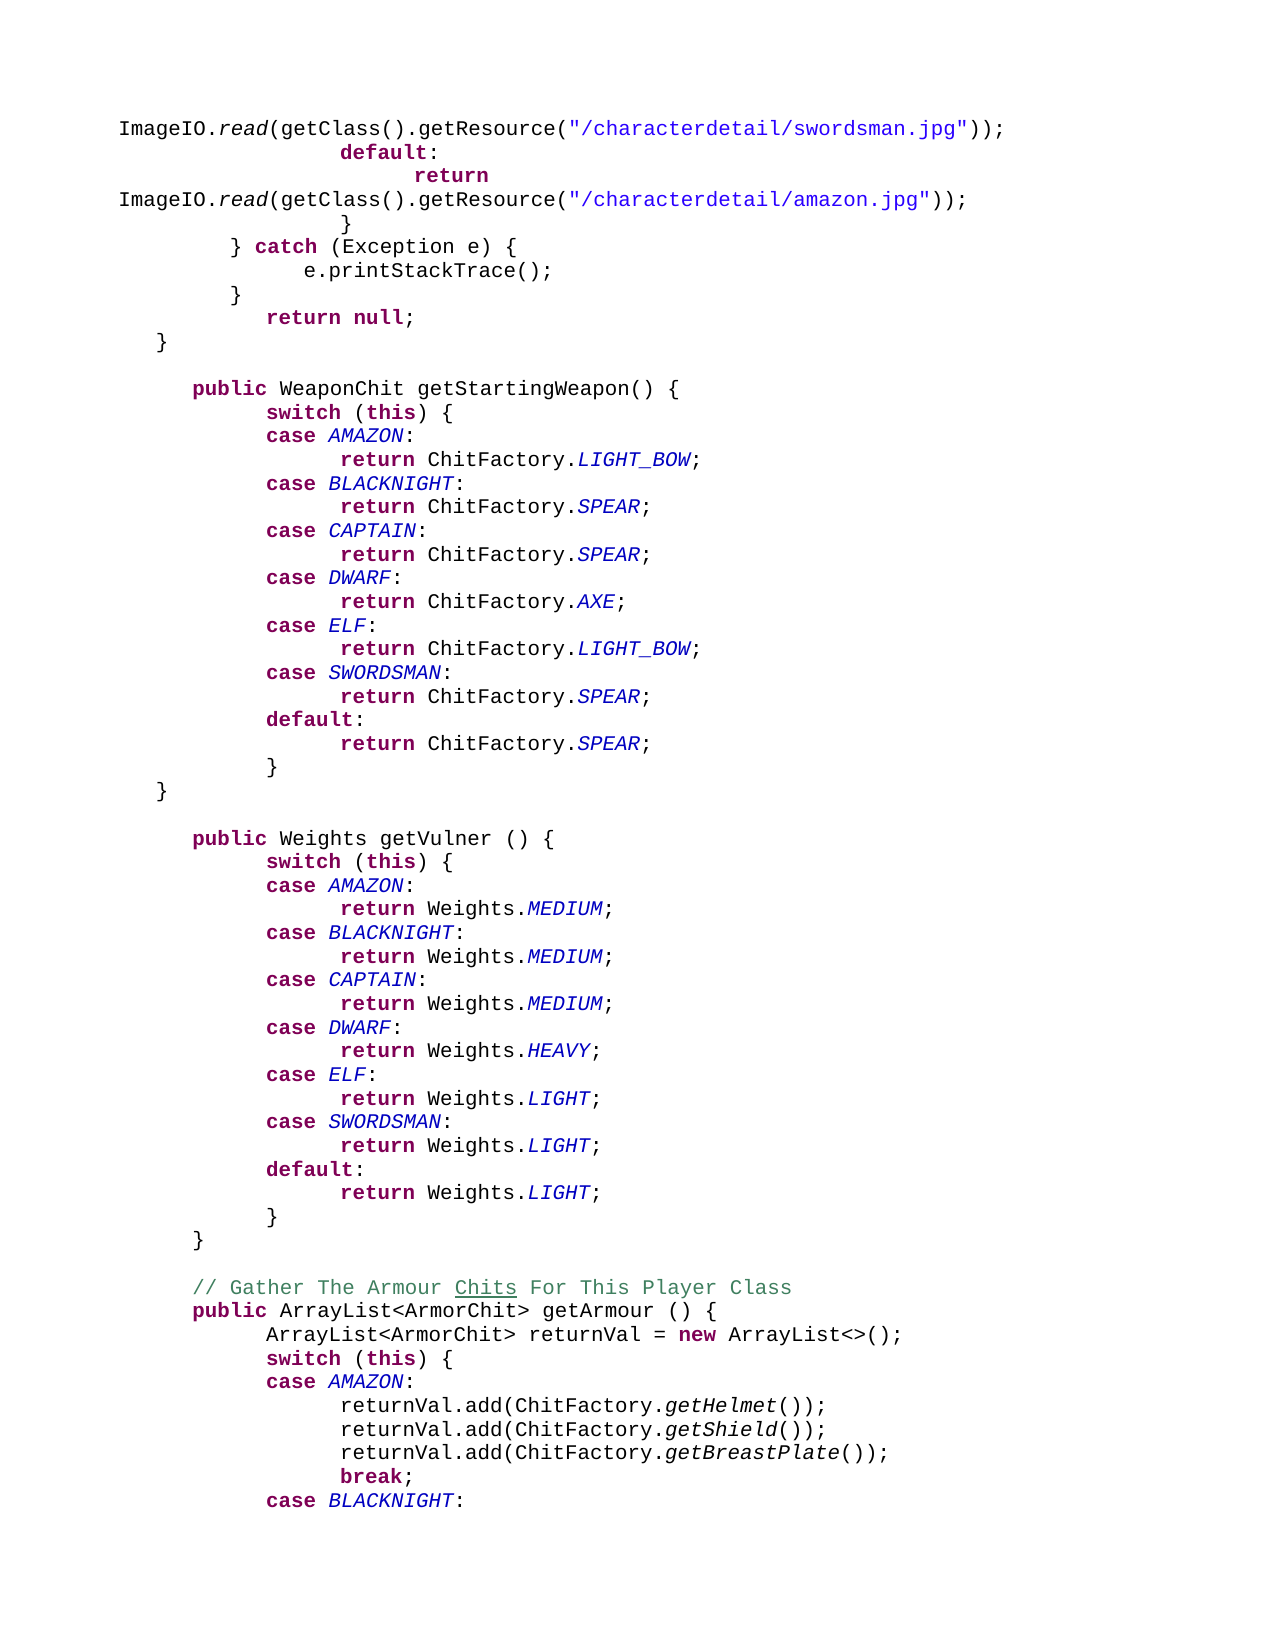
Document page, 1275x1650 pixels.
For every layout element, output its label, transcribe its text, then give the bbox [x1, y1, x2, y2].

text return ChitFactory.SPEAR; [118, 686, 1157, 709]
text return Weights.HEAVY; [118, 1040, 1157, 1064]
text } [118, 213, 1157, 236]
text public ArrayList<ArmorChit> getArmour () { [118, 1300, 1157, 1324]
text case SWORDSMAN: [118, 1111, 1157, 1135]
text case ELF: [118, 615, 1157, 638]
text return ChitFactory.LIGHT_BOW; [118, 638, 1157, 662]
text } [118, 284, 1157, 307]
text returnVal.add(ChitFactory.getBreastPlate()); [118, 1442, 1157, 1466]
text case AMAZON: [118, 875, 1157, 898]
text case BLACKNIGHT: [118, 1489, 1157, 1513]
text return Weights.MEDIUM; [118, 993, 1157, 1017]
text public WeaponChit getStartingWeapon() { [118, 378, 1157, 402]
text switch (this) { [118, 851, 1157, 875]
text switch (this) { [118, 402, 1157, 426]
text } [118, 1206, 1157, 1229]
text return Weights.MEDIUM; [118, 898, 1157, 922]
text e.printStackTrace(); [118, 260, 1157, 284]
text return ChitFactory.AXE; [118, 591, 1157, 615]
text return ImageIO.read(getClass().getResource("/characterdetail/amazon.jpg")); [118, 165, 1157, 213]
text break; [118, 1466, 1157, 1489]
text ImageIO.read(getClass().getResource("/characterdetail/swordsman.jpg")); [118, 118, 1157, 142]
text ArrayList<ArmorChit> returnVal = new ArrayList<>(); [118, 1324, 1157, 1348]
text public Weights getVulner () { [118, 827, 1157, 851]
text default: [118, 142, 1157, 165]
text return ChitFactory.SPEAR; [118, 544, 1157, 567]
text case BLACKNIGHT: [118, 922, 1157, 946]
text return Weights.LIGHT; [118, 1088, 1157, 1111]
text case CAPTAIN: [118, 520, 1157, 544]
text default: [118, 1158, 1157, 1182]
text case BLACKNIGHT: [118, 473, 1157, 496]
text } catch (Exception e) { [118, 236, 1157, 260]
text case DWARF: [118, 567, 1157, 591]
text return ChitFactory.LIGHT_BOW; [118, 449, 1157, 473]
text return null; [118, 307, 1157, 331]
text default: [118, 709, 1157, 733]
text return ChitFactory.SPEAR; [118, 496, 1157, 520]
text } [118, 757, 1157, 780]
text returnVal.add(ChitFactory.getShield()); [118, 1419, 1157, 1442]
text case AMAZON: [118, 1371, 1157, 1395]
text return ChitFactory.SPEAR; [118, 733, 1157, 757]
text } [118, 331, 1157, 354]
text return Weights.MEDIUM; [118, 946, 1157, 969]
text case AMAZON: [118, 426, 1157, 449]
text switch (this) { [118, 1348, 1157, 1371]
text case CAPTAIN: [118, 969, 1157, 993]
text returnVal.add(ChitFactory.getHelmet()); [118, 1395, 1157, 1419]
text case SWORDSMAN: [118, 662, 1157, 686]
text return Weights.LIGHT; [118, 1135, 1157, 1158]
text case ELF: [118, 1064, 1157, 1088]
text } [118, 780, 1157, 804]
text return Weights.LIGHT; [118, 1182, 1157, 1206]
text case DWARF: [118, 1017, 1157, 1040]
text } [118, 1229, 1157, 1253]
text // Gather The Armour Chits For This Player Class [118, 1277, 1157, 1300]
